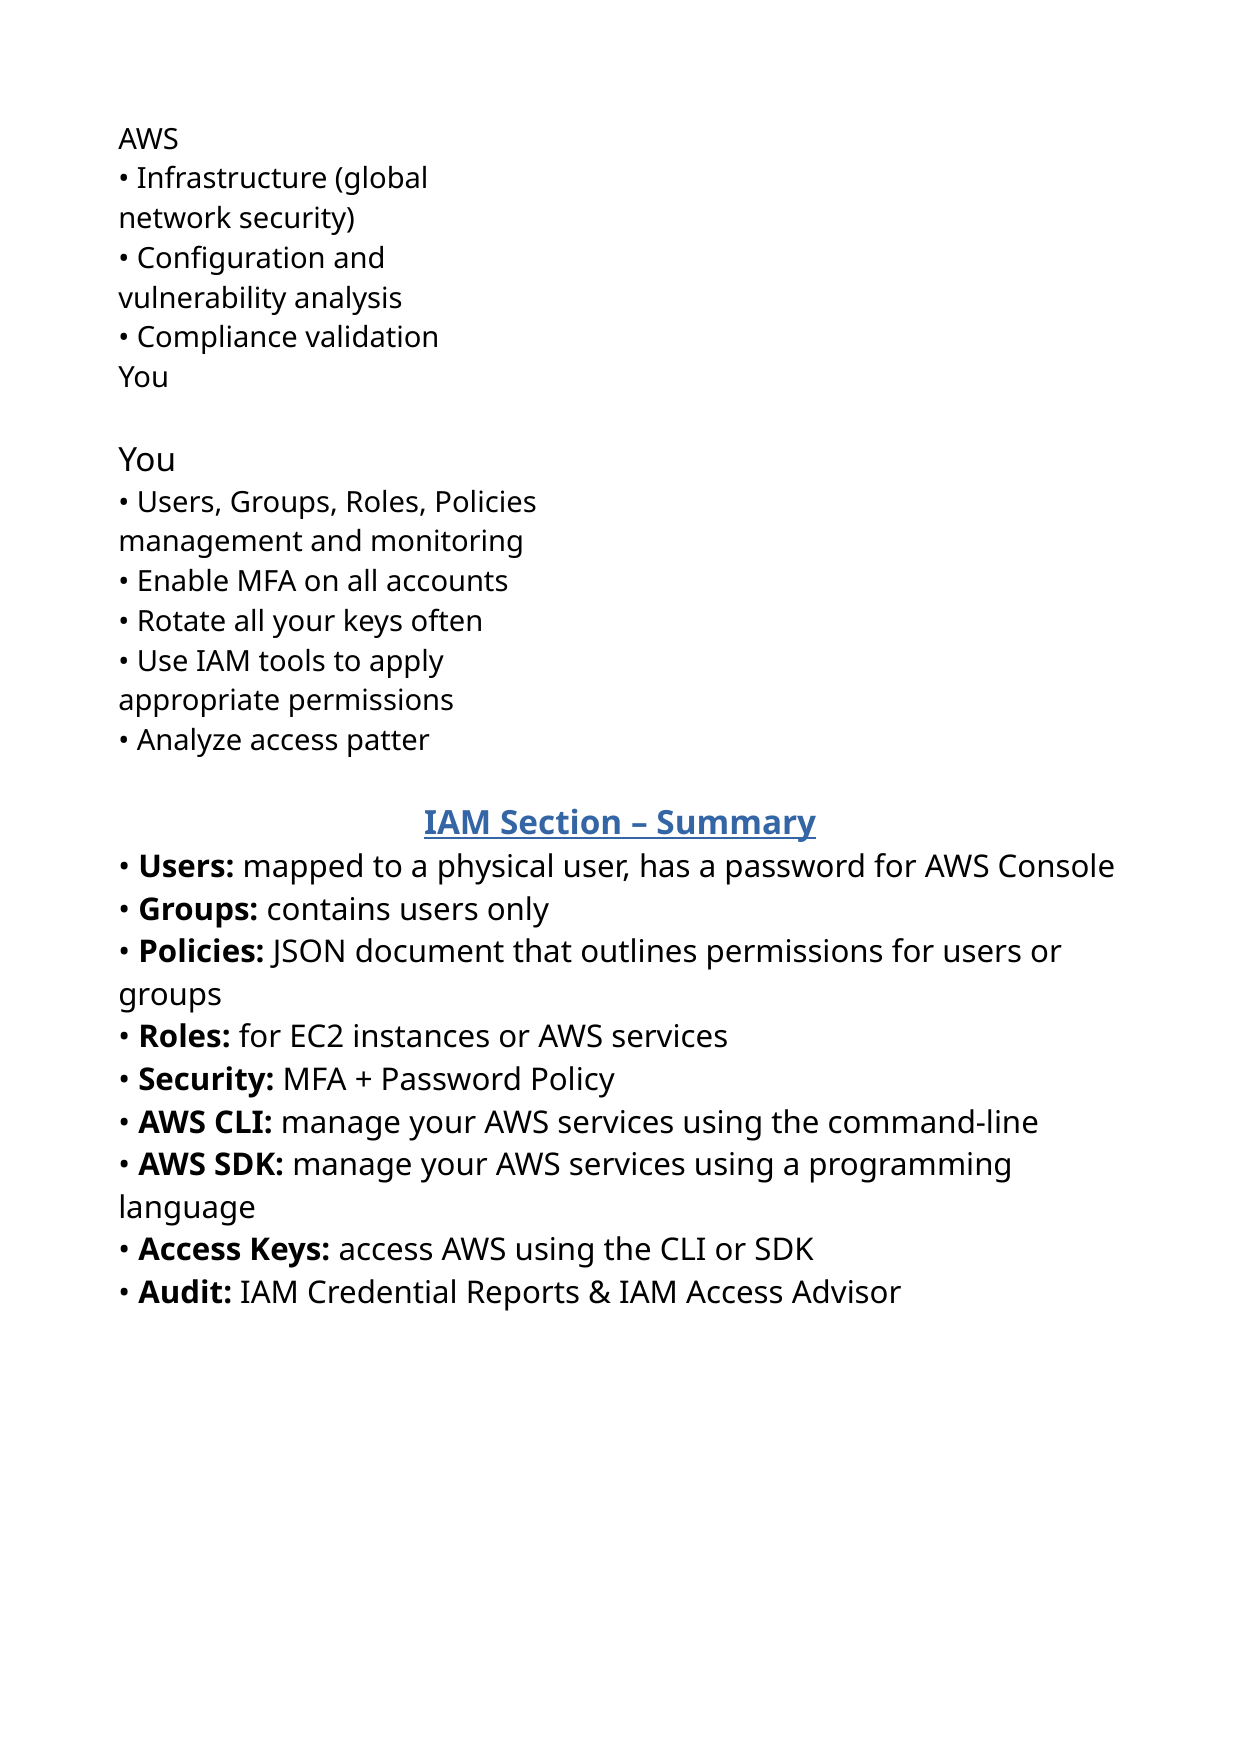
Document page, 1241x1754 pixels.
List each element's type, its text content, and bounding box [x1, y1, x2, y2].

text network security) [118, 197, 1122, 237]
text AWS [118, 118, 1122, 158]
text • Users: mapped to a physical user, has a password for AWS Console [118, 844, 1122, 887]
text • Access Keys: access AWS using the CLI or SDK [118, 1227, 1122, 1270]
text • Compliance validation [118, 317, 1122, 356]
text • Audit: IAM Credential Reports & IAM Access Advisor [118, 1270, 1122, 1313]
text • Security: MFA + Password Policy [118, 1057, 1122, 1099]
text • Policies: JSON document that outlines permissions for users or groups [118, 929, 1122, 1014]
text You [118, 436, 1122, 481]
text • Configuration and [118, 237, 1122, 277]
text vulnerability analysis [118, 277, 1122, 317]
text You [118, 356, 1122, 396]
text appropriate permissions [118, 679, 1122, 719]
text • AWS CLI: manage your AWS services using the command-line [118, 1099, 1122, 1142]
text • Users, Groups, Roles, Policies [118, 481, 1122, 521]
text • Groups: contains users only [118, 887, 1122, 929]
text • AWS SDK: manage your AWS services using a programming language [118, 1142, 1122, 1227]
text • Roles: for EC2 instances or AWS services [118, 1014, 1122, 1057]
text • Enable MFA on all accounts [118, 560, 1122, 600]
text management and monitoring [118, 521, 1122, 560]
text • Use IAM tools to apply [118, 640, 1122, 679]
text IAM Section – Summary [118, 798, 1122, 844]
text • Rotate all your keys often [118, 600, 1122, 640]
text • Infrastructure (global [118, 158, 1122, 197]
text • Analyze access patter [118, 719, 1122, 759]
